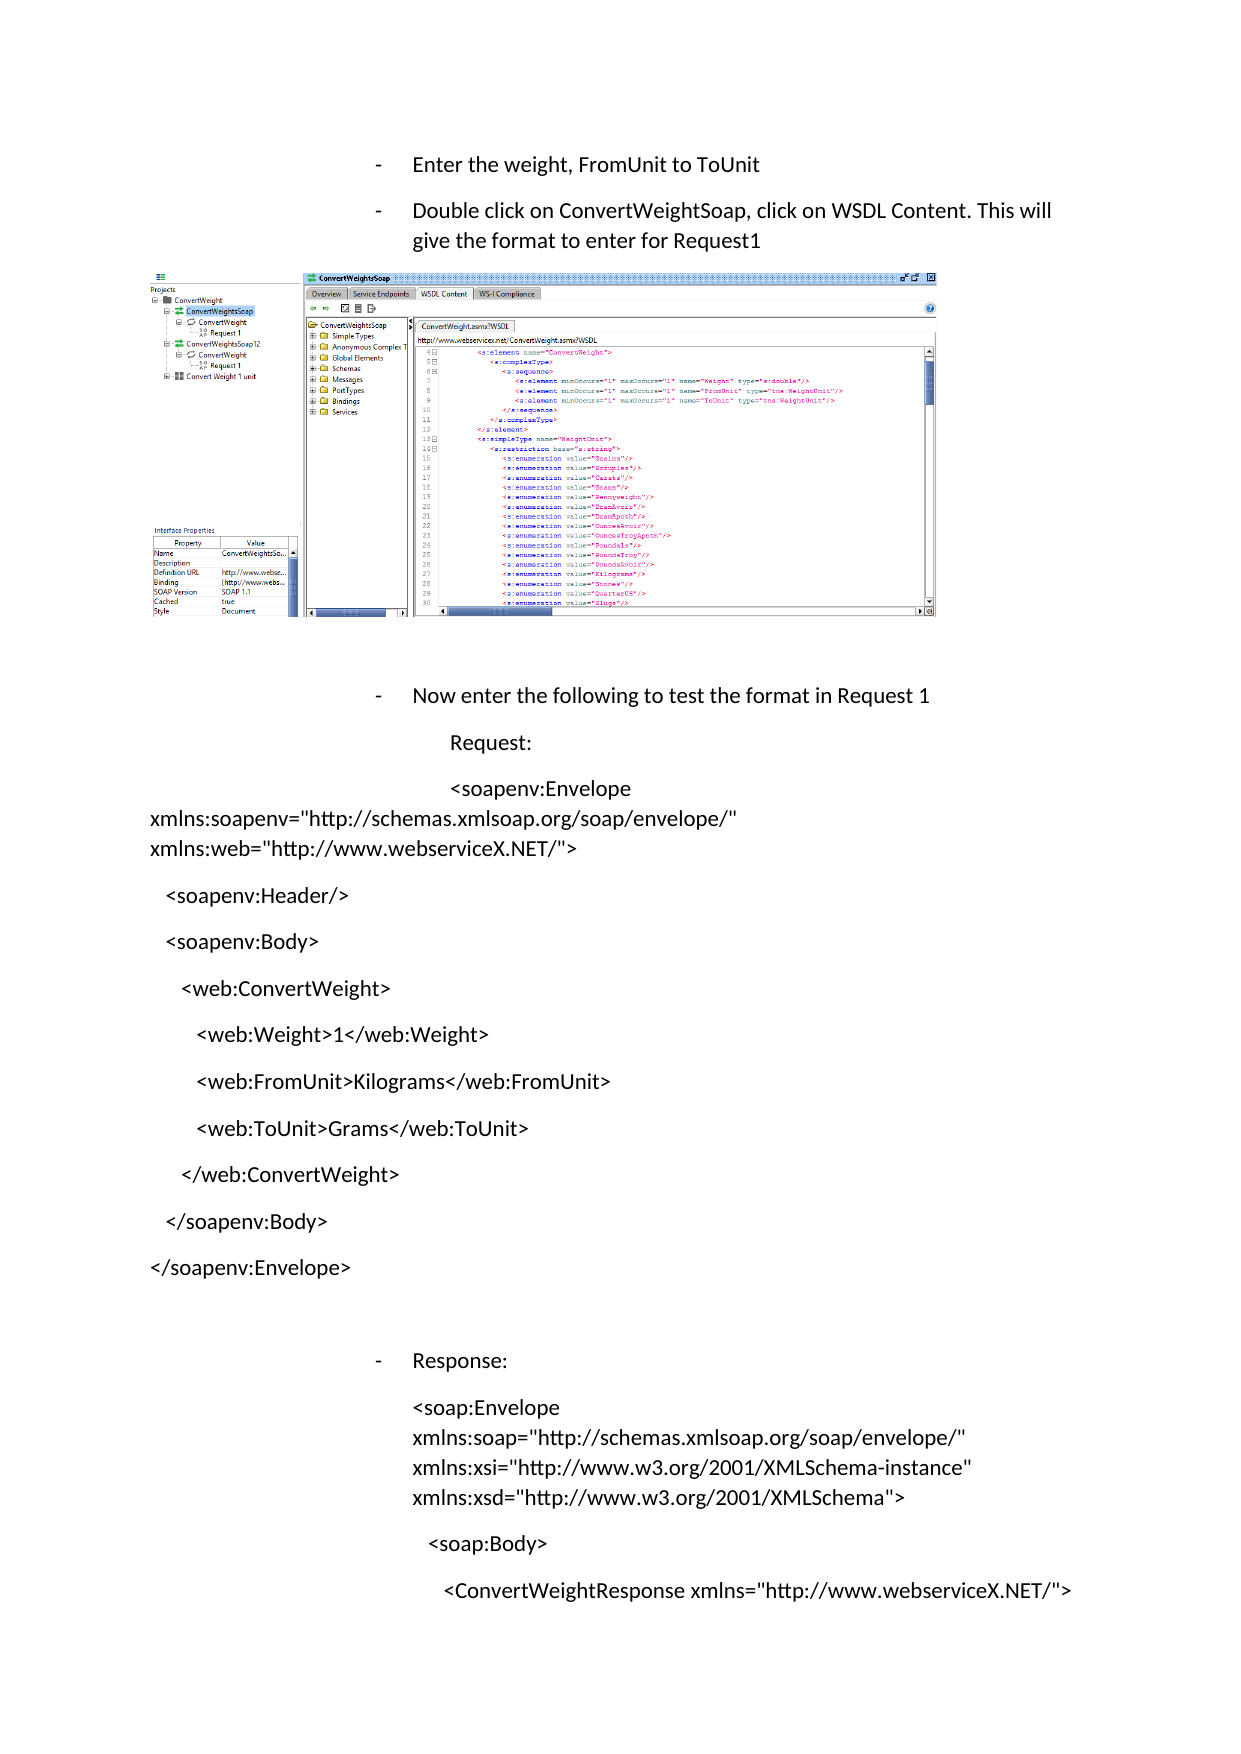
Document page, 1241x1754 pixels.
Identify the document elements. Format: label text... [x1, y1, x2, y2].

text <soapenv:Envelope xmlns:soapenv="http://schemas.xmlsoap.org/soap/envelope/" xmlns:web="http://www.webserviceX.NET/"> [150, 774, 1090, 862]
text <soapenv:Header/> [150, 881, 1090, 909]
list <ConvertWeightResponse xmlns="http://www.webserviceX.NET/"> [412, 1576, 1090, 1604]
list <soap:Envelope xmlns:soap="http://schemas.xmlsoap.org/soap/envelope/" xmlns:xsi="http://www.w3.org/2001/XMLSchema-instance" xmlns:xsd="http://www.w3.org/2001/XMLSchema"> [412, 1393, 1090, 1511]
text <web:FromUnit>Kilograms</web:FromUnit> [150, 1067, 1090, 1095]
list Request: [450, 728, 1090, 756]
list <soap:Body> [412, 1529, 1090, 1557]
text </soapenv:Envelope> [150, 1253, 1090, 1281]
text <soapenv:Body> [150, 927, 1090, 956]
list Double click on ConvertWeightSoap, click on WSDL Content. This will give the format to enter for Request1 [375, 197, 1090, 254]
text </web:ConvertWeight> [150, 1160, 1090, 1188]
text <web:ConvertWeight> [150, 974, 1090, 1002]
list Response: [375, 1347, 1090, 1374]
list Enter the weight, FromUnit to ToUnit [375, 150, 1090, 178]
list Now enter the following to test the format in Request 1 [375, 681, 1090, 709]
text <web:Weight>1</web:Weight> [150, 1021, 1090, 1049]
text </soapenv:Body> [150, 1207, 1090, 1235]
text <web:ToUnit>Grams</web:ToUnit> [150, 1114, 1090, 1142]
